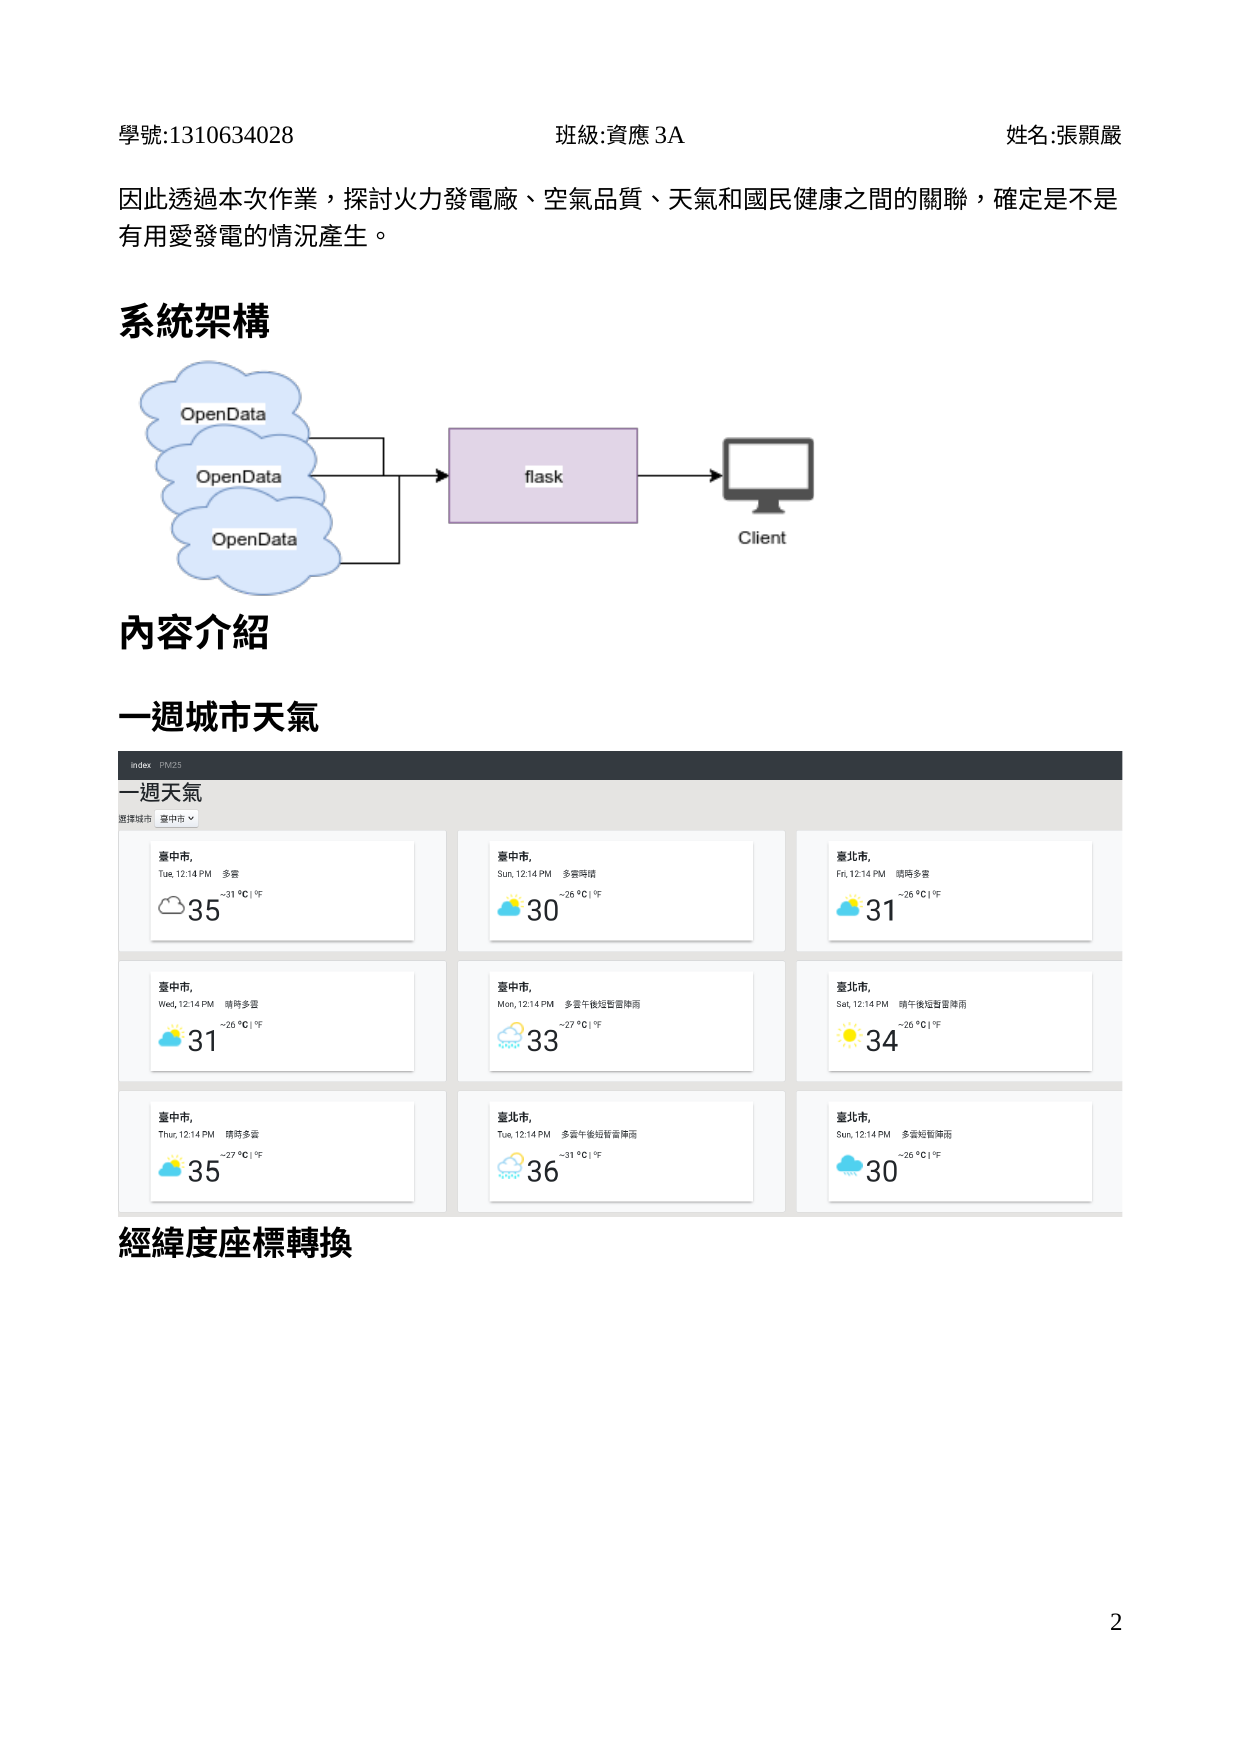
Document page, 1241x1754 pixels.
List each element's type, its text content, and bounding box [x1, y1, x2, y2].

text 因此透過本次作業，探討火力發電廠、空氣品質、天氣和國民健康之間的關聯，確定是不是有用愛發電的情況產生。 [118, 180, 1122, 252]
subtitle 一週城市天氣 [118, 690, 1122, 739]
subtitle 系統架構 [118, 292, 1122, 347]
subtitle 經緯度座標轉換 [118, 1217, 1122, 1265]
picture [128, 350, 815, 602]
picture [118, 751, 1123, 1217]
subtitle 內容介紹 [118, 384, 1122, 657]
